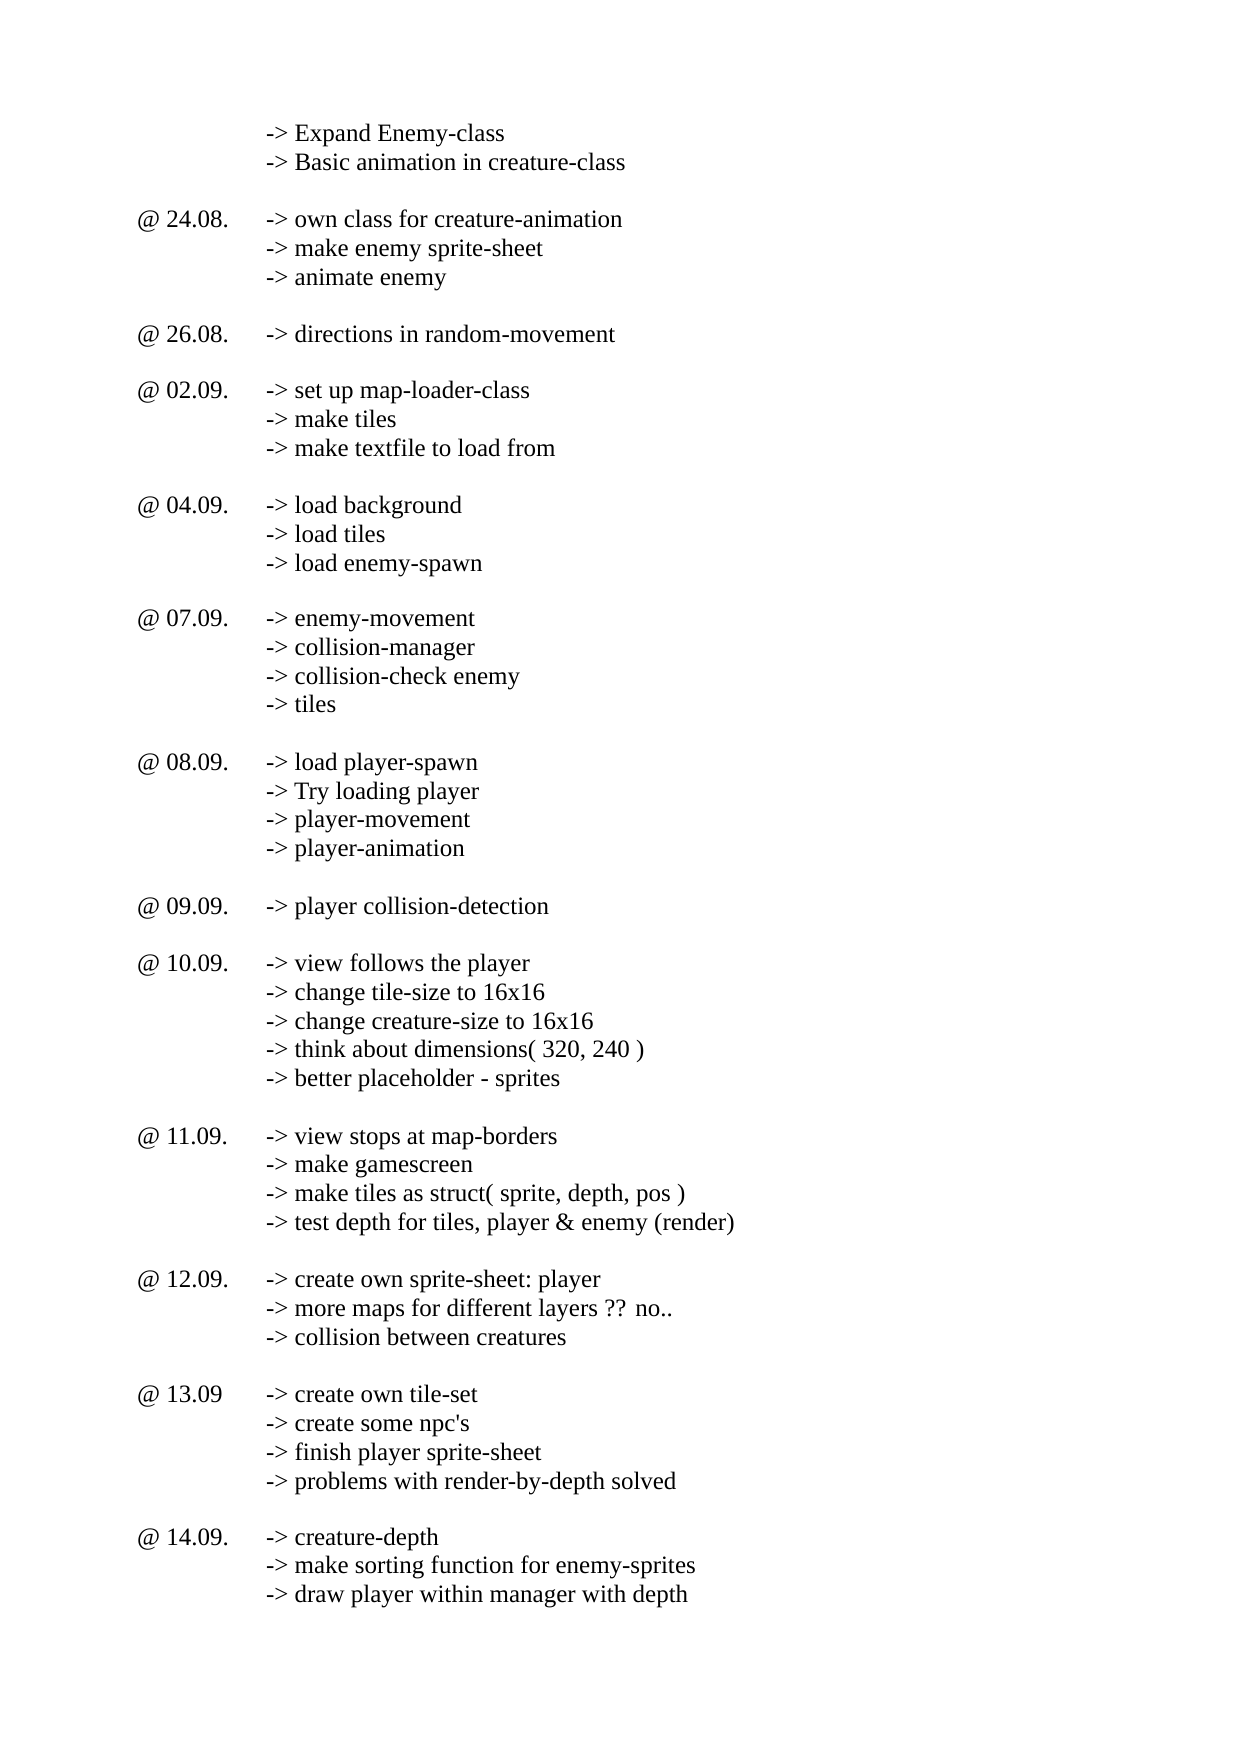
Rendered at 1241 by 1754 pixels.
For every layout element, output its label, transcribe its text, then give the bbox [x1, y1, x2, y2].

text @ 14.09. -> creature-depth [118, 1522, 1122, 1550]
text -> collision-check enemy [118, 661, 1122, 689]
text -> animate enemy [118, 262, 1122, 291]
text -> draw player within manager with depth [118, 1579, 1122, 1608]
text @ 04.09. -> load background [118, 490, 1122, 519]
text @ 11.09. -> view stops at map-borders [118, 1121, 1122, 1149]
text @ 07.09. -> enemy-movement [118, 603, 1122, 632]
text -> make tiles as struct( sprite, depth, pos ) [118, 1178, 1122, 1207]
text -> make textfile to load from [118, 433, 1122, 461]
text @ 24.08. -> own class for creature-animation [118, 204, 1122, 233]
text @ 02.09. -> set up map-loader-class [118, 375, 1122, 404]
text -> collision-manager [118, 632, 1122, 661]
text @ 09.09. -> player collision-detection [118, 891, 1122, 919]
text -> make tiles [118, 404, 1122, 433]
text -> better placeholder - sprites [118, 1063, 1122, 1092]
text -> create some npc's [118, 1408, 1122, 1437]
text -> problems with render-by-depth solved [118, 1466, 1122, 1494]
text -> Basic animation in creature-class [118, 147, 1122, 176]
text -> make sorting function for enemy-sprites [118, 1550, 1122, 1579]
text -> make gamescreen [118, 1149, 1122, 1178]
text @ 10.09. -> view follows the player [118, 948, 1122, 977]
text -> load enemy-spawn [118, 548, 1122, 576]
text -> player-animation [118, 833, 1122, 862]
text -> change creature-size to 16x16 [118, 1006, 1122, 1034]
text -> think about dimensions( 320, 240 ) [118, 1034, 1122, 1063]
text -> collision between creatures [118, 1322, 1122, 1351]
text @ 12.09. -> create own sprite-sheet: player [118, 1264, 1122, 1293]
text -> tiles [118, 689, 1122, 718]
text -> test depth for tiles, player & enemy (render) [118, 1207, 1122, 1236]
text -> more maps for different layers ?? no.. [118, 1293, 1122, 1322]
text -> Expand Enemy-class [118, 118, 1122, 147]
text -> change tile-size to 16x16 [118, 977, 1122, 1006]
text @ 13.09 -> create own tile-set [118, 1379, 1122, 1408]
text -> make enemy sprite-sheet [118, 233, 1122, 262]
text -> player-movement [118, 804, 1122, 833]
text -> load tiles [118, 519, 1122, 548]
text -> finish player sprite-sheet [118, 1437, 1122, 1466]
text @ 08.09. -> load player-spawn [118, 747, 1122, 776]
text @ 26.08. -> directions in random-movement [118, 319, 1122, 348]
text -> Try loading player [118, 776, 1122, 804]
